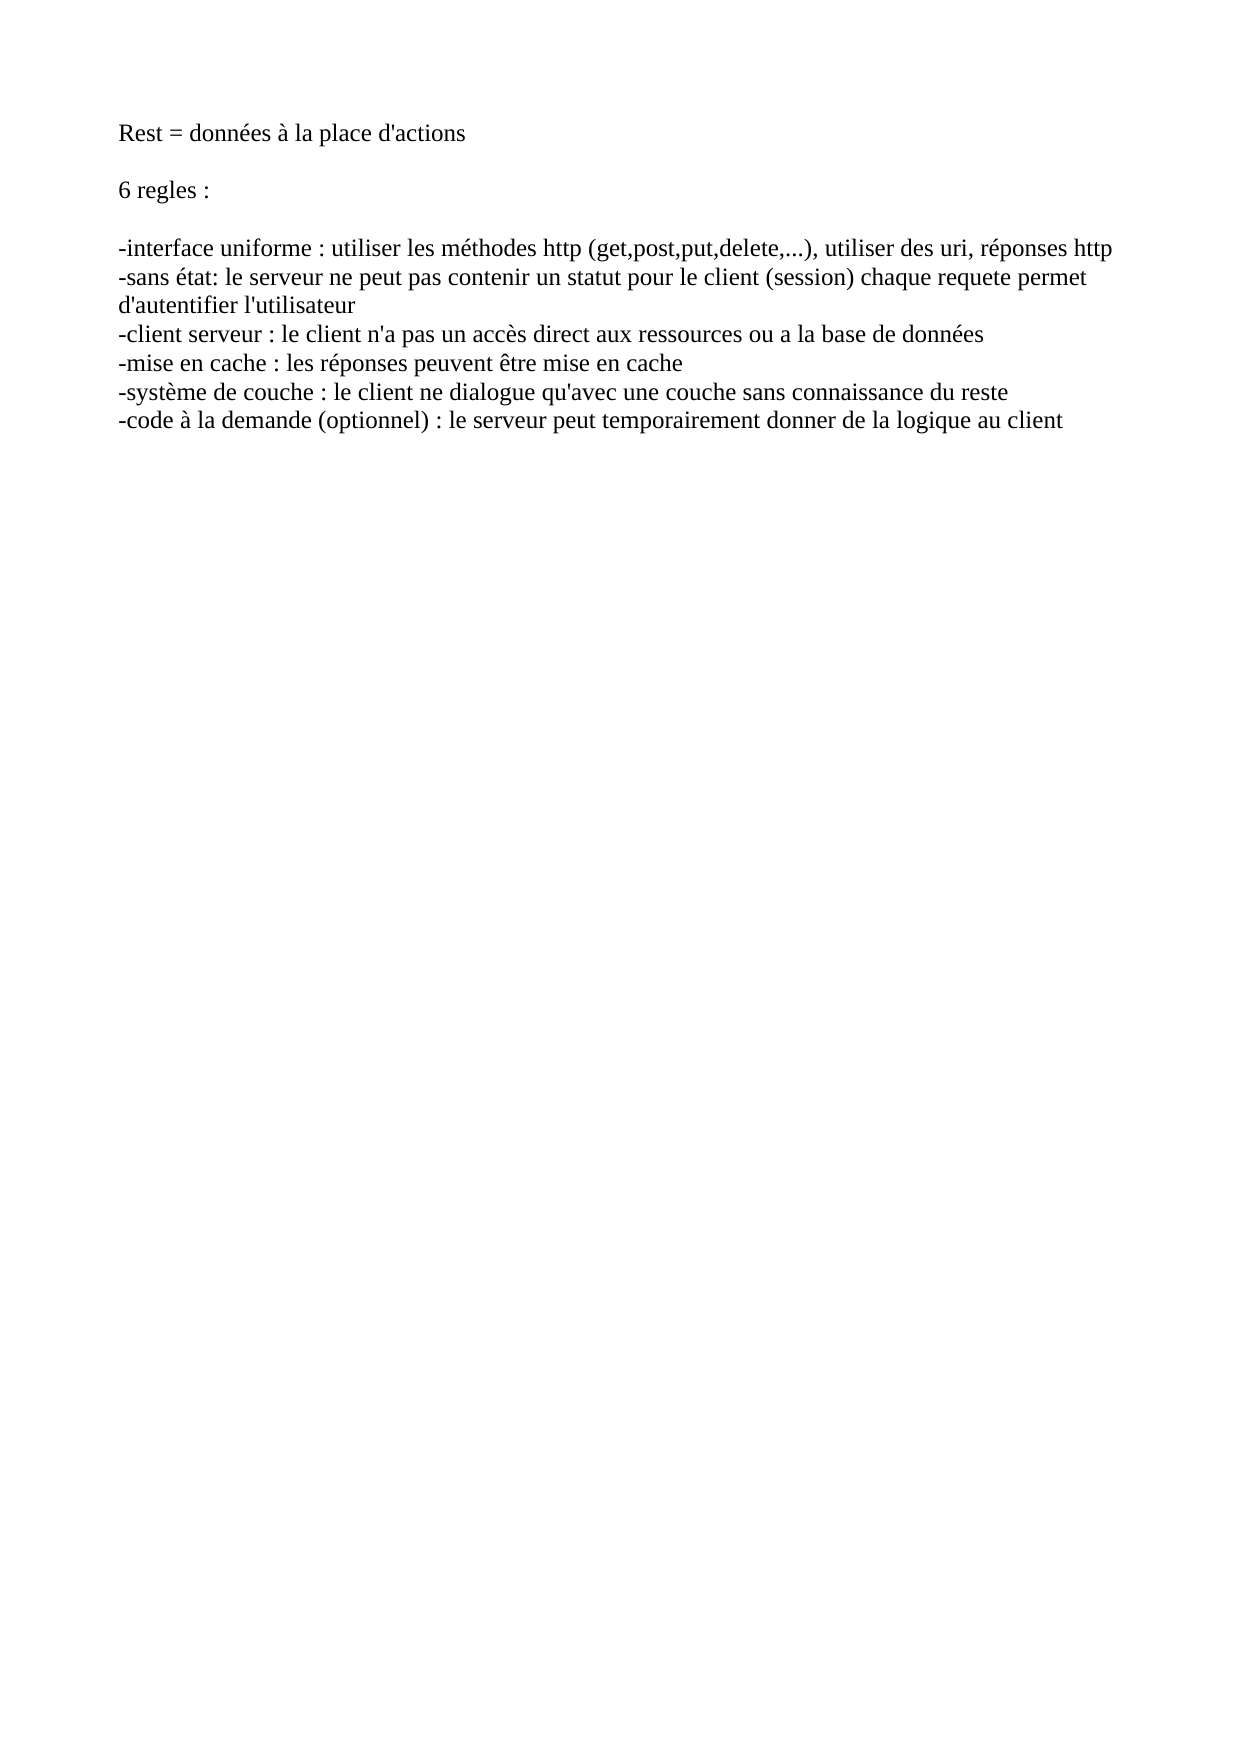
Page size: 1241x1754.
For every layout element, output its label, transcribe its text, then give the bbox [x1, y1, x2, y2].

text -sans état: le serveur ne peut pas contenir un statut pour le client (session) chaque requete permet d'autentifier l'utilisateur [118, 262, 1122, 319]
text -code à la demande (optionnel) : le serveur peut temporairement donner de la logique au client [118, 406, 1122, 434]
text -mise en cache : les réponses peuvent être mise en cache [118, 348, 1122, 377]
text -système de couche : le client ne dialogue qu'avec une couche sans connaissance du reste [118, 377, 1122, 406]
text -interface uniforme : utiliser les méthodes http (get,post,put,delete,...), utiliser des uri, réponses http [118, 233, 1122, 262]
text 6 regles : [118, 176, 1122, 204]
text -client serveur : le client n'a pas un accès direct aux ressources ou a la base de données [118, 319, 1122, 348]
text Rest = données à la place d'actions [118, 118, 1122, 147]
